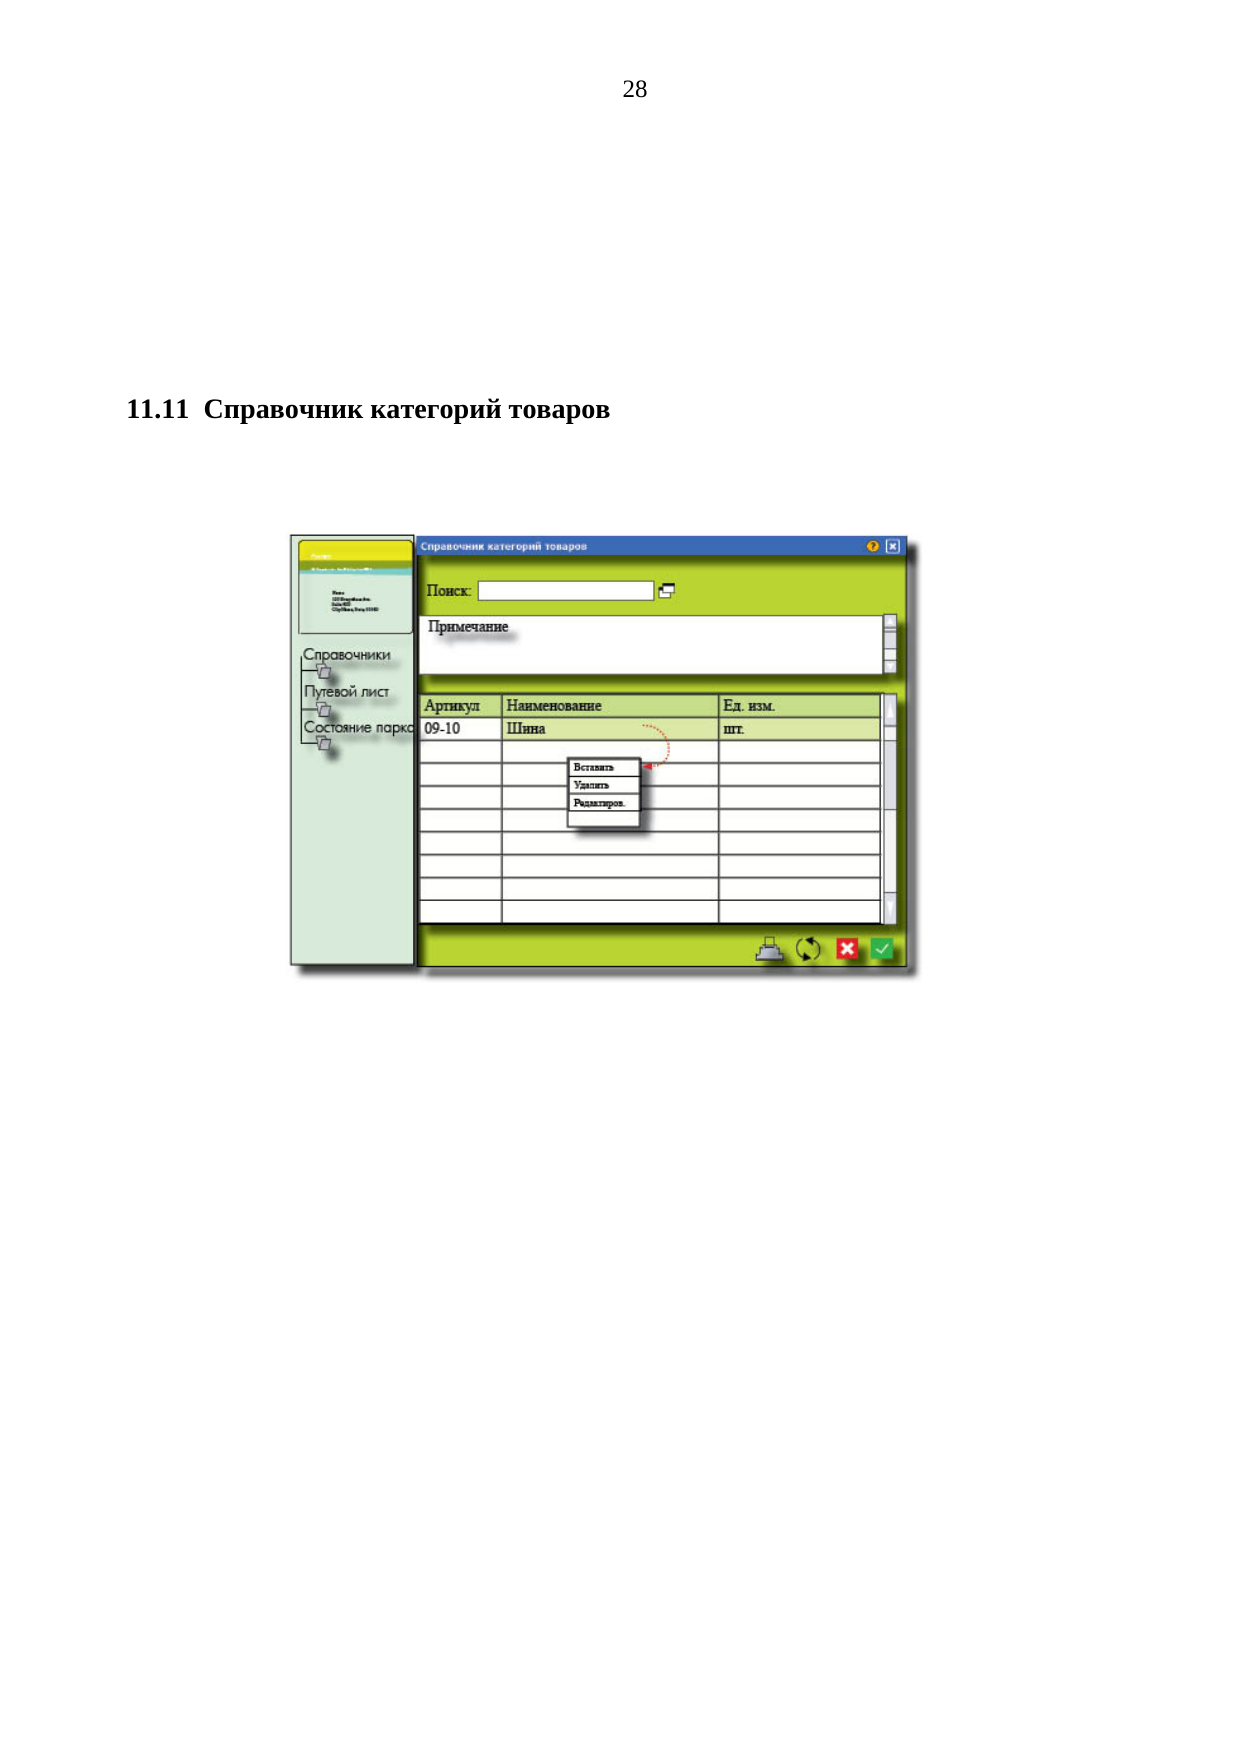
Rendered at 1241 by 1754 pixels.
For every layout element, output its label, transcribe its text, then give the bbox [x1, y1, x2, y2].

subtitle Справочник категорий товаров [126, 392, 1151, 424]
picture [134, 462, 1135, 1243]
